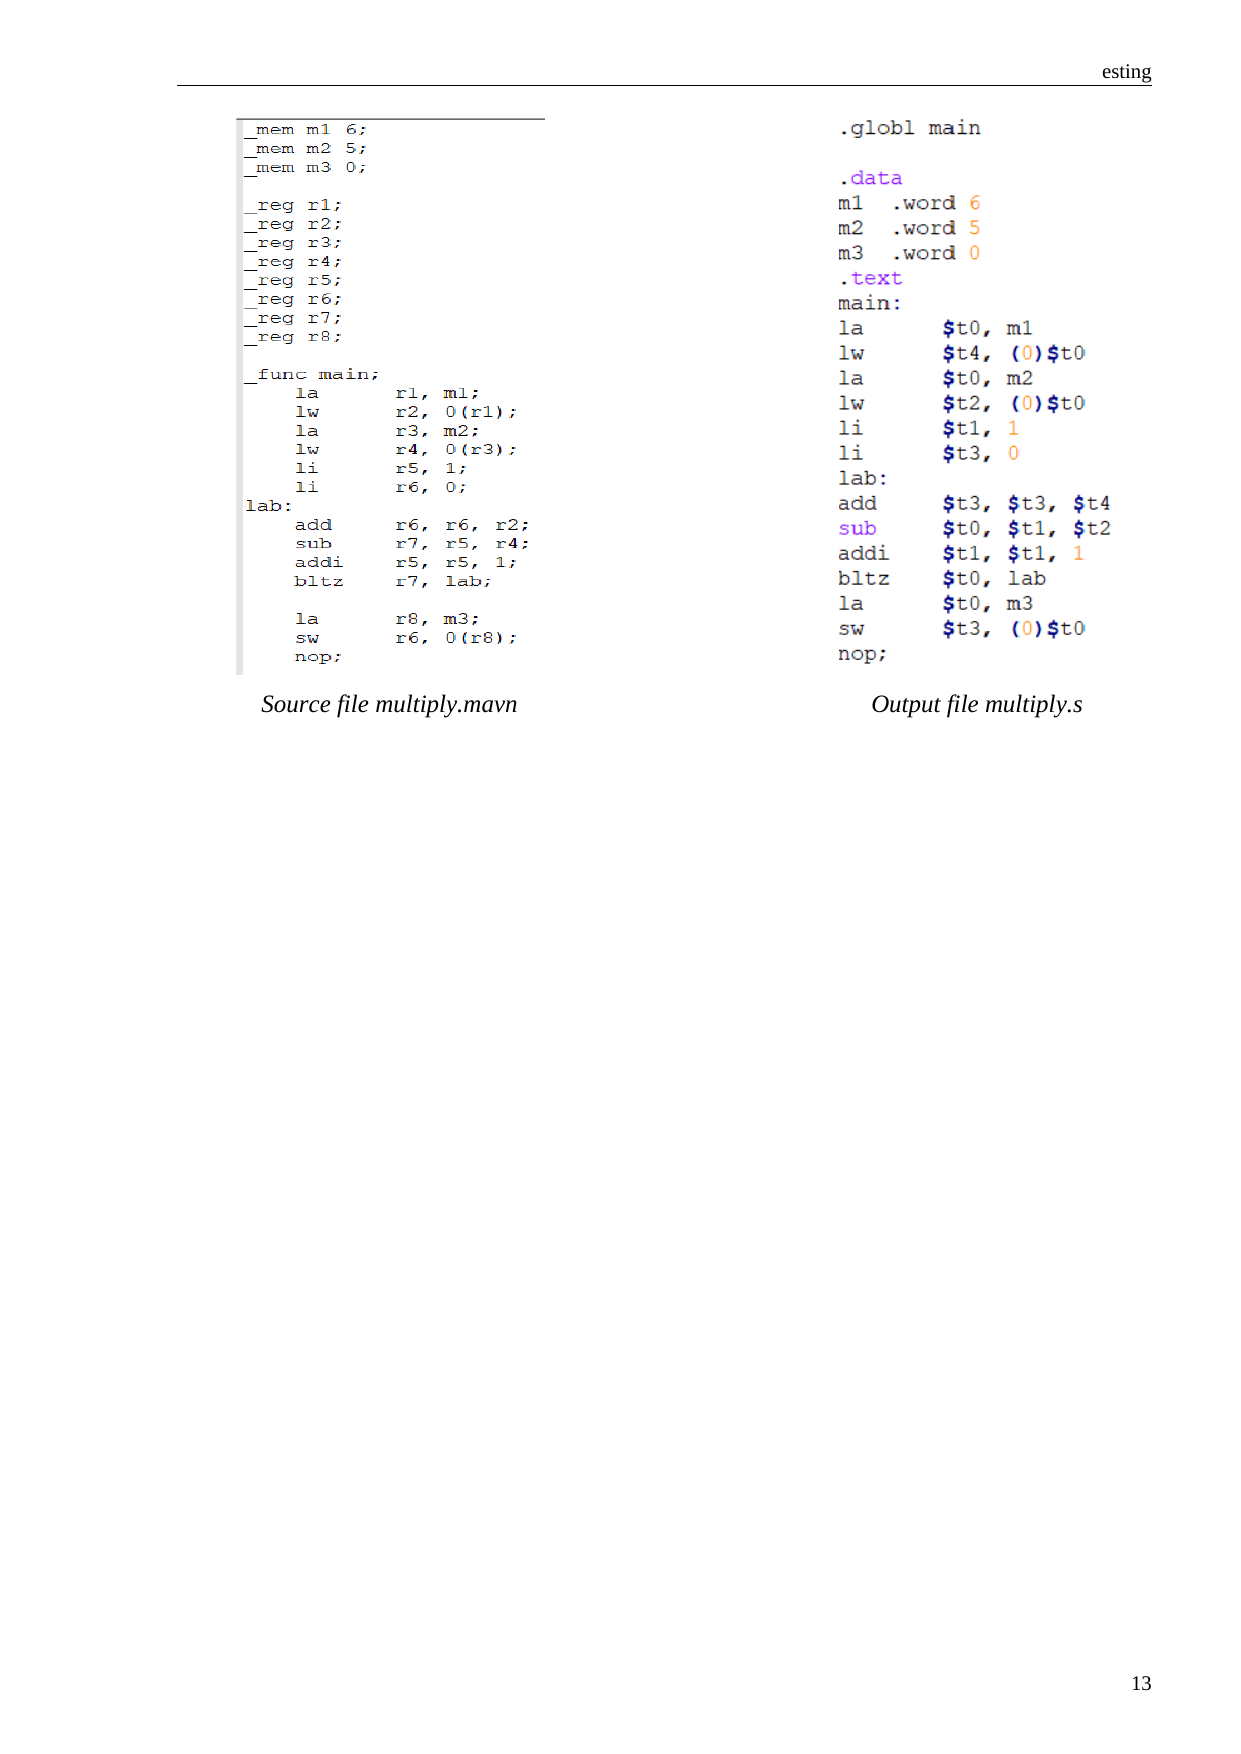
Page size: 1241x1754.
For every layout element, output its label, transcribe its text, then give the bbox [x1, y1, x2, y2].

picture [838, 118, 1133, 675]
text Source file multiply.mavn Output file multiply.s [177, 689, 1152, 717]
picture [236, 118, 545, 675]
